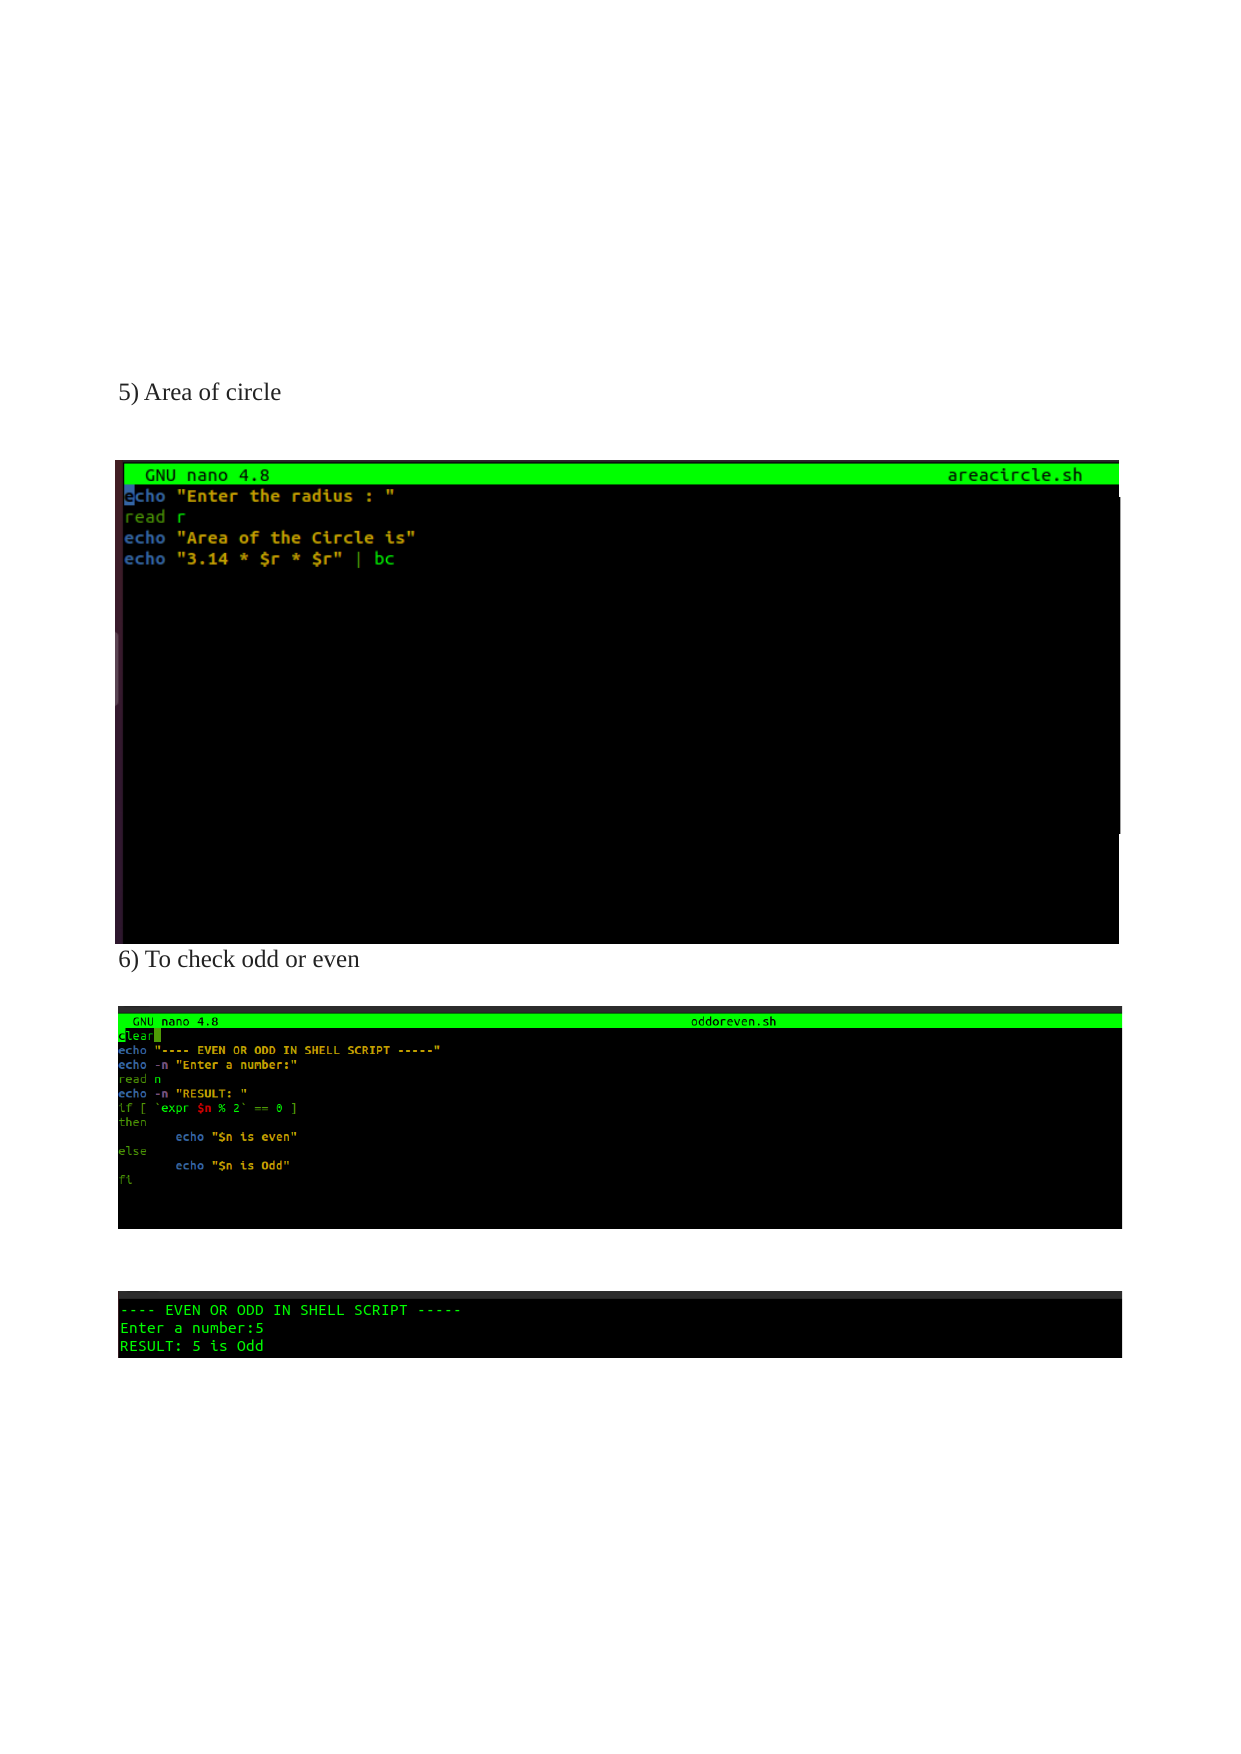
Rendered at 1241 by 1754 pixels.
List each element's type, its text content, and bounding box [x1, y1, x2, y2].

text 6) To check odd or even [118, 531, 1122, 973]
text 5) Area of circle [118, 377, 1122, 406]
